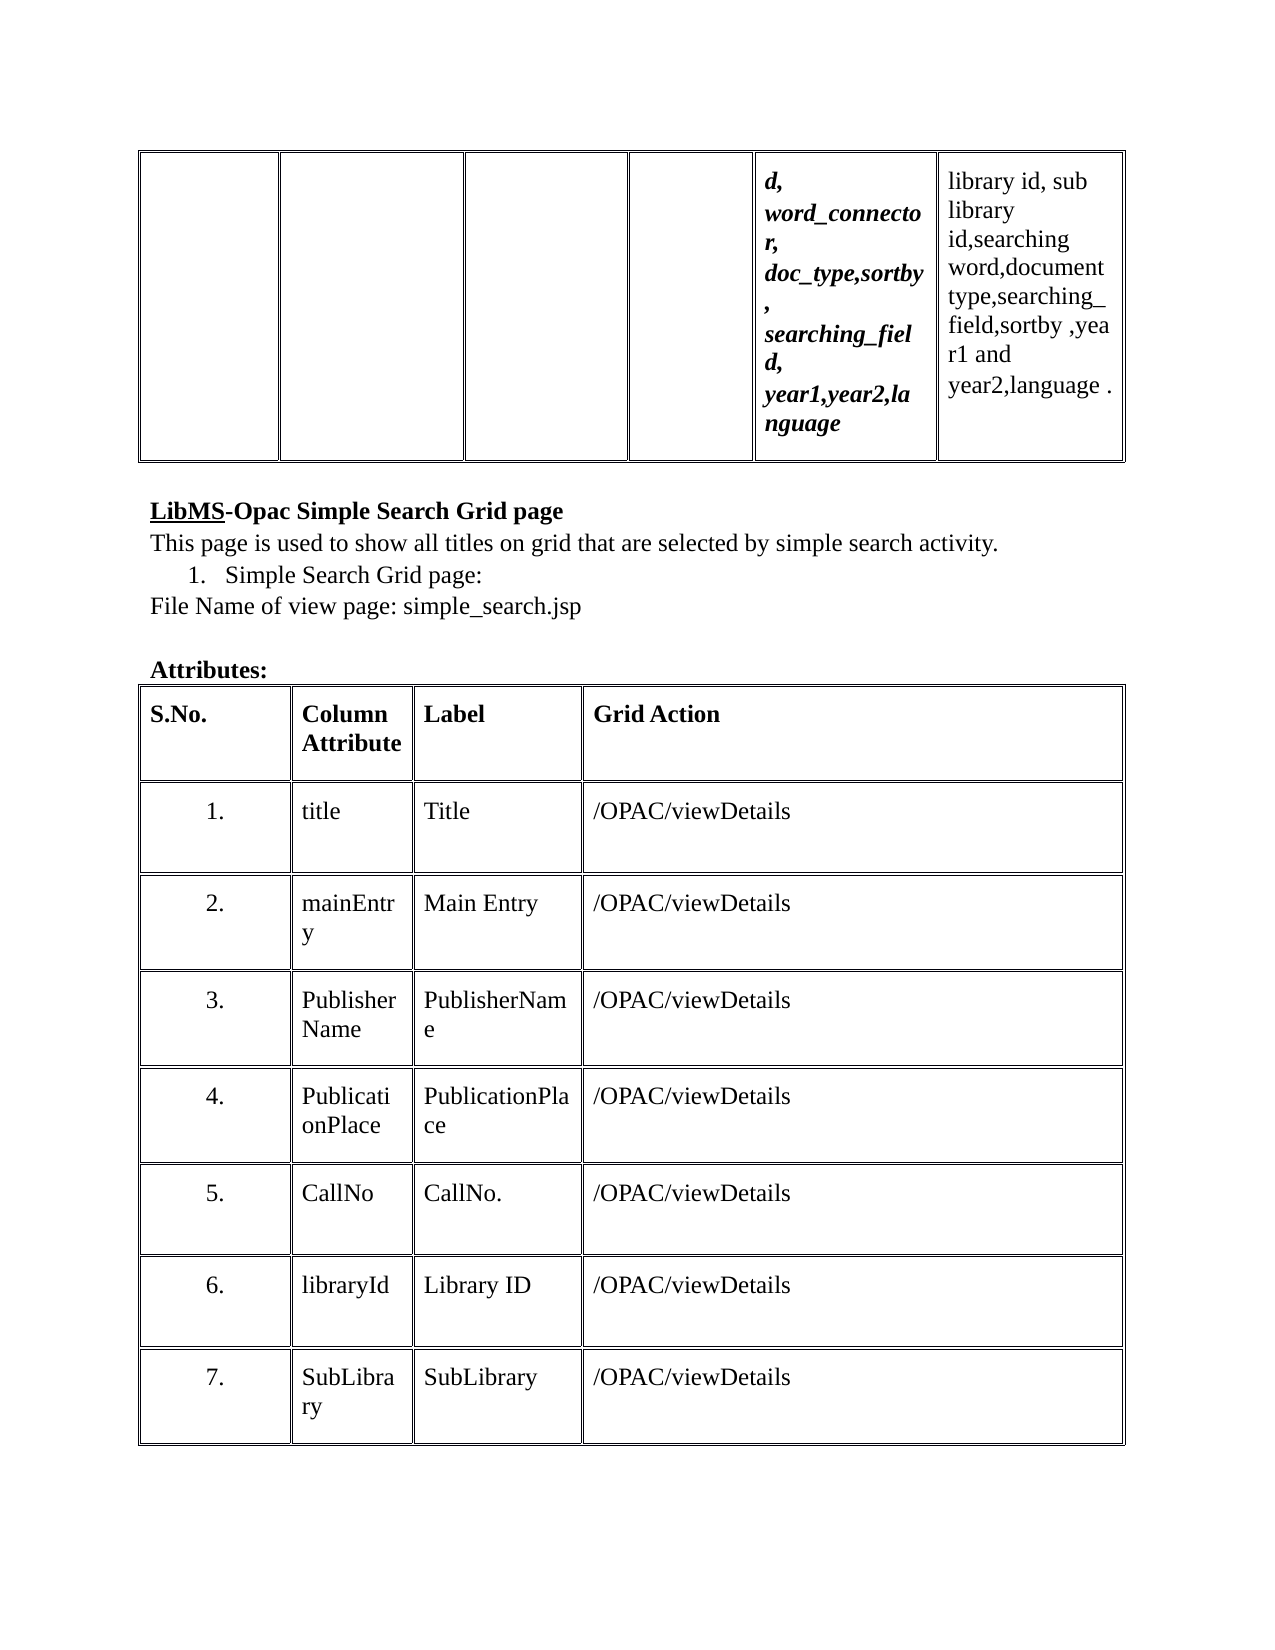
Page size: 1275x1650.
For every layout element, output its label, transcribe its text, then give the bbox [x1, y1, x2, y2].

table_cell 5. [141, 1165, 290, 1254]
table_header Grid Action [584, 687, 1122, 780]
text This page is used to show all titles on grid that are selected by simple search activity. [150, 528, 1125, 557]
table_cell title [293, 783, 412, 872]
table_cell Main Entry [415, 876, 581, 969]
table_cell 4. [141, 1069, 290, 1162]
table_cell mainEntry [293, 876, 412, 969]
table_cell CallNo [293, 1165, 412, 1254]
table_cell [466, 153, 627, 459]
table_cell /OPAC/viewDetails [584, 1257, 1122, 1346]
table_header S.No. [141, 687, 290, 780]
table_cell 3. [141, 972, 290, 1065]
table_cell [281, 153, 463, 459]
table_header Label [415, 687, 581, 780]
table_cell CallNo. [415, 1165, 581, 1254]
table_header Column Attribute [293, 687, 412, 780]
table_cell /OPAC/viewDetails [584, 1165, 1122, 1254]
table_cell 1. [141, 783, 290, 872]
table_cell PublisherName [293, 972, 412, 1065]
table_cell 6. [141, 1257, 290, 1346]
table_cell [141, 153, 278, 459]
table_cell Title [415, 783, 581, 872]
table_cell [630, 153, 752, 459]
list Simple Search Grid page: [187, 560, 1125, 588]
table_cell 2. [141, 876, 290, 969]
table_cell SubLibrary [415, 1350, 581, 1443]
table_cell 7. [141, 1350, 290, 1443]
table_cell /OPAC/viewDetails [584, 876, 1122, 969]
text Attributes: [150, 655, 1125, 683]
table_cell Library ID [415, 1257, 581, 1346]
table_cell /OPAC/viewDetails [584, 972, 1122, 1065]
table_cell PublicationPlace [293, 1069, 412, 1162]
table_cell d, word_connector, doc_type,sortby, searching_field, year1,year2,language [756, 153, 936, 459]
table_cell /OPAC/viewDetails [584, 1069, 1122, 1162]
table_cell library id, sub library id,searching word,document type,searching_field,sortby ,year1 and year2,language . [939, 153, 1122, 459]
table_cell PublicationPlace [415, 1069, 581, 1162]
text LibMS-Opac Simple Search Grid page [150, 496, 1125, 525]
table_cell libraryId [293, 1257, 412, 1346]
table_cell /OPAC/viewDetails [584, 783, 1122, 872]
table_cell SubLibrary [293, 1350, 412, 1443]
text File Name of view page: simple_search.jsp [150, 591, 1125, 620]
table_cell /OPAC/viewDetails [584, 1350, 1122, 1443]
table_cell PublisherName [415, 972, 581, 1065]
